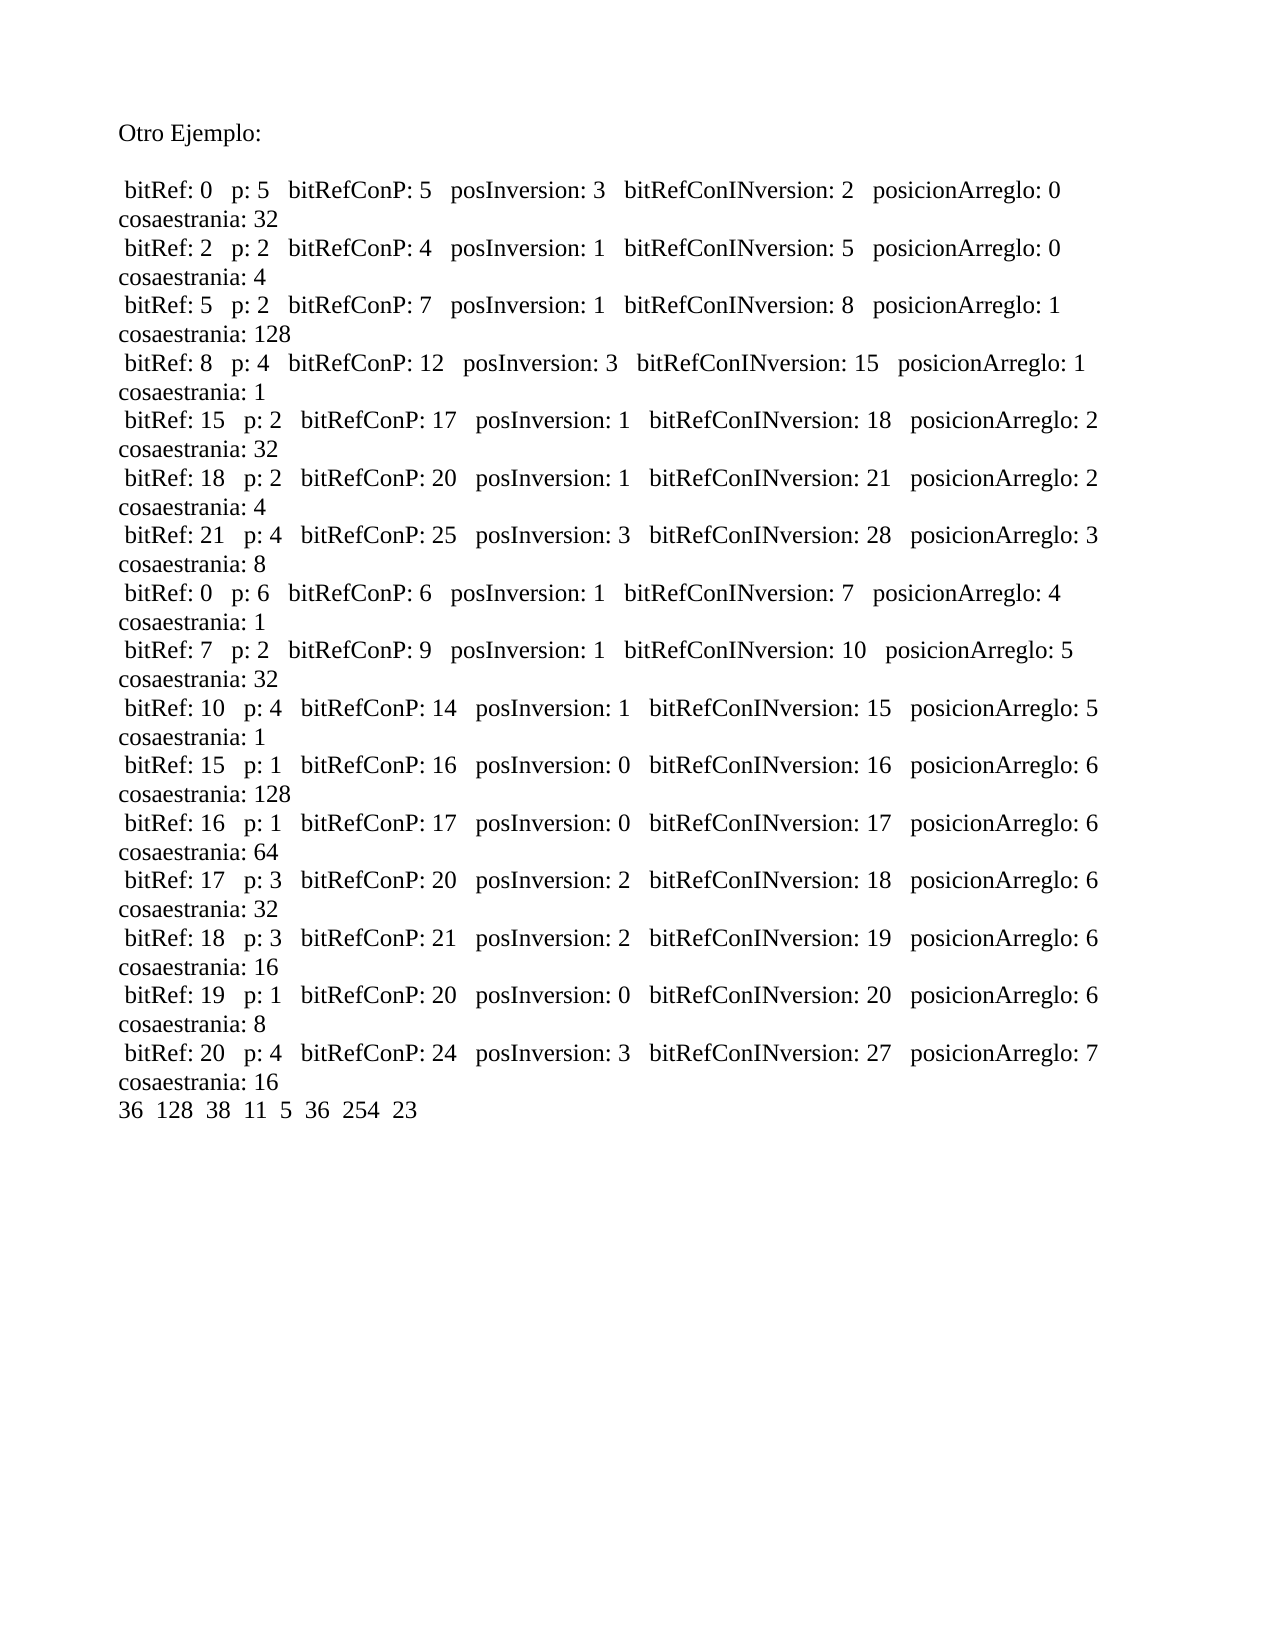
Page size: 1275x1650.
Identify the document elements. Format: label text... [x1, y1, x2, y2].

text bitRef: 19 p: 1 bitRefConP: 20 posInversion: 0 bitRefConINversion: 20 posicionArreglo: 6 cosaestrania: 8 [118, 981, 1157, 1038]
text bitRef: 8 p: 4 bitRefConP: 12 posInversion: 3 bitRefConINversion: 15 posicionArreglo: 1 cosaestrania: 1 [118, 348, 1157, 406]
text 36 128 38 11 5 36 254 23 [118, 1096, 1157, 1124]
text bitRef: 5 p: 2 bitRefConP: 7 posInversion: 1 bitRefConINversion: 8 posicionArreglo: 1 cosaestrania: 128 [118, 291, 1157, 348]
text bitRef: 0 p: 5 bitRefConP: 5 posInversion: 3 bitRefConINversion: 2 posicionArreglo: 0 cosaestrania: 32 [118, 176, 1157, 233]
text bitRef: 10 p: 4 bitRefConP: 14 posInversion: 1 bitRefConINversion: 15 posicionArreglo: 5 cosaestrania: 1 [118, 693, 1157, 751]
text bitRef: 18 p: 3 bitRefConP: 21 posInversion: 2 bitRefConINversion: 19 posicionArreglo: 6 cosaestrania: 16 [118, 923, 1157, 981]
text bitRef: 16 p: 1 bitRefConP: 17 posInversion: 0 bitRefConINversion: 17 posicionArreglo: 6 cosaestrania: 64 [118, 808, 1157, 866]
text bitRef: 15 p: 2 bitRefConP: 17 posInversion: 1 bitRefConINversion: 18 posicionArreglo: 2 cosaestrania: 32 [118, 406, 1157, 463]
text Otro Ejemplo: [118, 118, 1157, 147]
text bitRef: 2 p: 2 bitRefConP: 4 posInversion: 1 bitRefConINversion: 5 posicionArreglo: 0 cosaestrania: 4 [118, 233, 1157, 291]
text bitRef: 17 p: 3 bitRefConP: 20 posInversion: 2 bitRefConINversion: 18 posicionArreglo: 6 cosaestrania: 32 [118, 866, 1157, 923]
text bitRef: 20 p: 4 bitRefConP: 24 posInversion: 3 bitRefConINversion: 27 posicionArreglo: 7 cosaestrania: 16 [118, 1038, 1157, 1096]
text bitRef: 0 p: 6 bitRefConP: 6 posInversion: 1 bitRefConINversion: 7 posicionArreglo: 4 cosaestrania: 1 [118, 578, 1157, 636]
text bitRef: 7 p: 2 bitRefConP: 9 posInversion: 1 bitRefConINversion: 10 posicionArreglo: 5 cosaestrania: 32 [118, 636, 1157, 693]
text bitRef: 18 p: 2 bitRefConP: 20 posInversion: 1 bitRefConINversion: 21 posicionArreglo: 2 cosaestrania: 4 [118, 463, 1157, 521]
text bitRef: 15 p: 1 bitRefConP: 16 posInversion: 0 bitRefConINversion: 16 posicionArreglo: 6 cosaestrania: 128 [118, 751, 1157, 808]
text bitRef: 21 p: 4 bitRefConP: 25 posInversion: 3 bitRefConINversion: 28 posicionArreglo: 3 cosaestrania: 8 [118, 521, 1157, 578]
